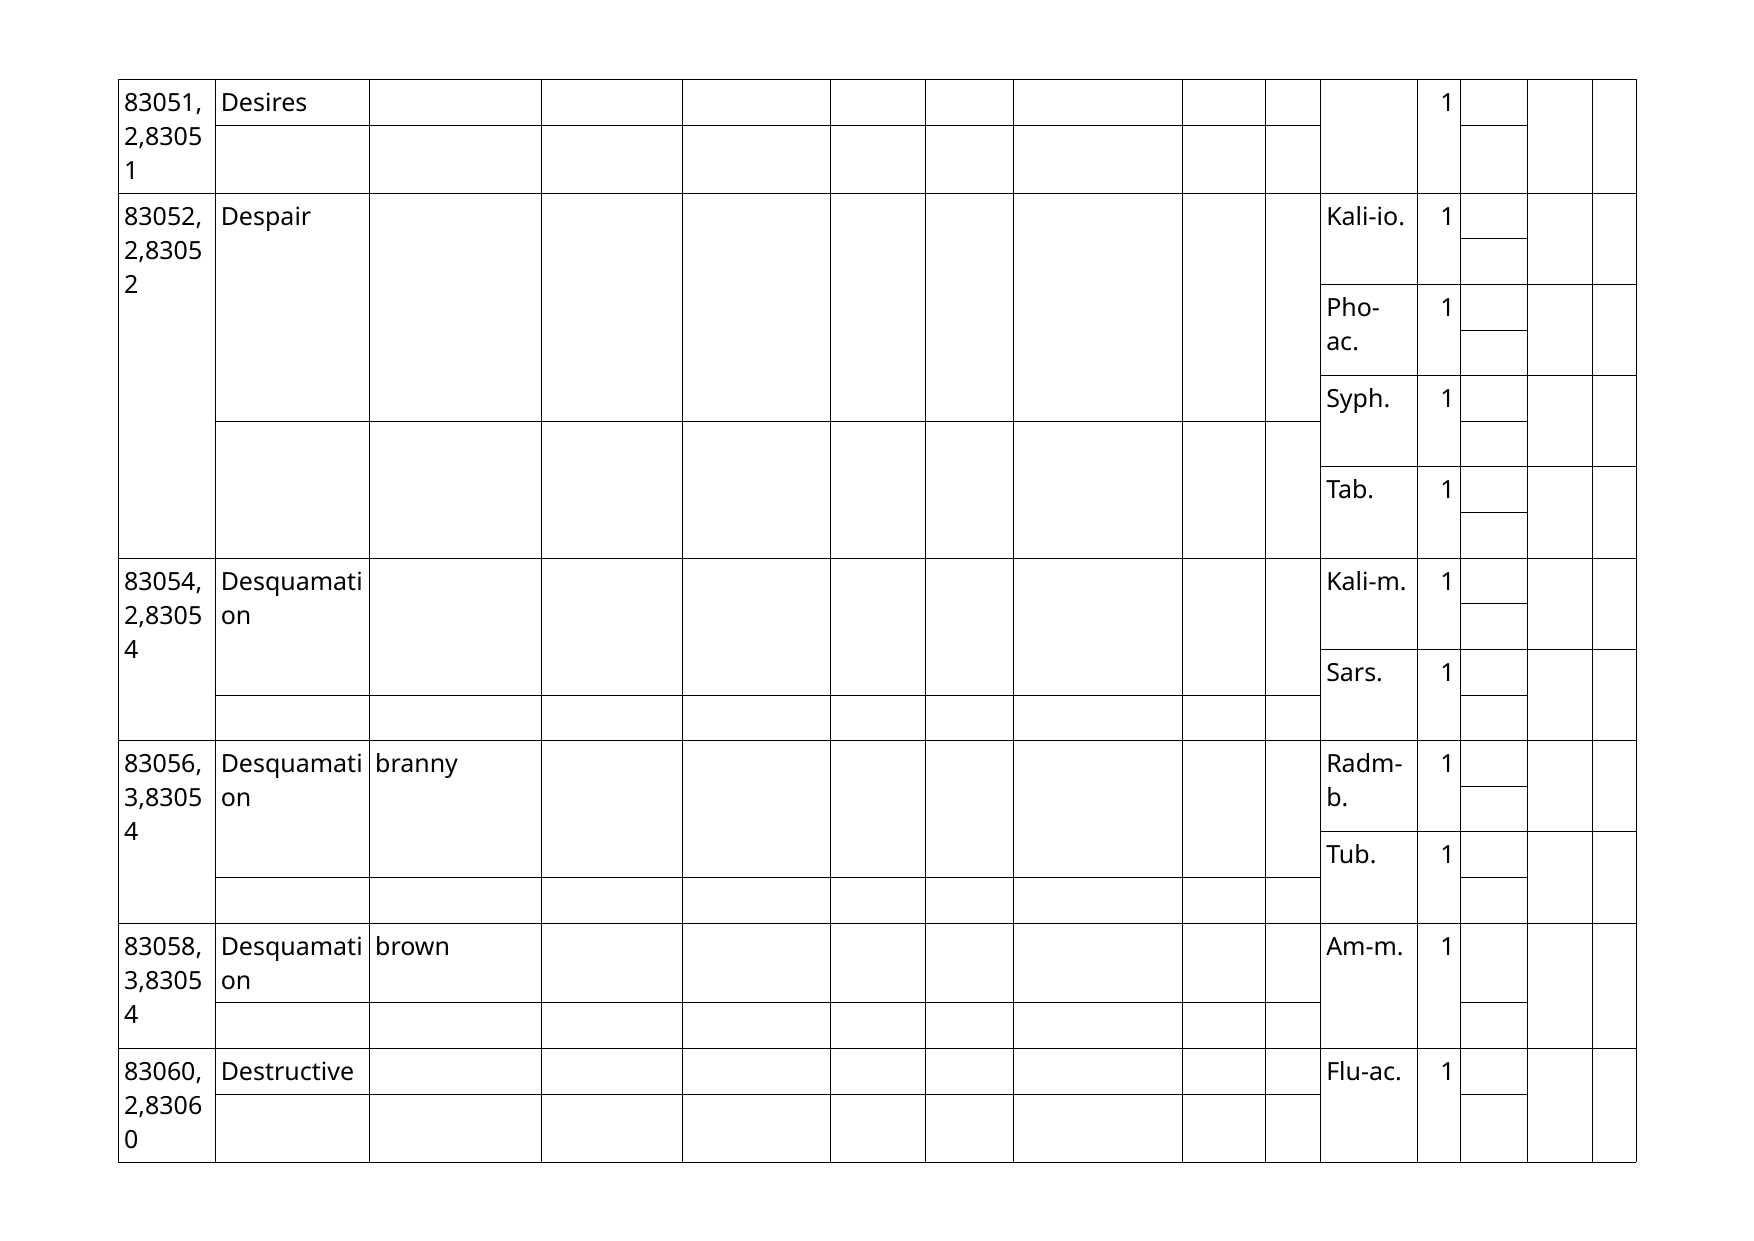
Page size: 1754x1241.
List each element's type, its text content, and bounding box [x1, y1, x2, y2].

table_cell [1461, 559, 1527, 603]
table_cell [1461, 376, 1527, 421]
table_cell [1528, 650, 1592, 740]
table_cell [1461, 650, 1527, 694]
table_cell [542, 741, 682, 877]
table_cell [926, 422, 1013, 558]
table_cell [683, 559, 830, 694]
table_cell [1461, 696, 1527, 740]
table_cell [370, 1049, 541, 1093]
table_cell [1014, 1095, 1182, 1162]
table_cell [926, 1049, 1013, 1093]
table_cell [370, 1003, 541, 1048]
table_cell [1014, 696, 1182, 740]
table_cell [831, 924, 925, 1002]
table_cell [683, 1049, 830, 1093]
table_cell 83056,3,83054 [119, 741, 215, 923]
table_cell [370, 878, 541, 923]
table_cell [1014, 741, 1182, 877]
table_cell [831, 741, 925, 877]
table_cell [1014, 878, 1182, 923]
table_cell [370, 194, 541, 421]
table_cell [1461, 741, 1527, 786]
table_cell [1528, 1049, 1592, 1162]
table_cell [1183, 696, 1265, 740]
table_cell Kali-io. [1321, 194, 1417, 284]
table_cell [1183, 80, 1265, 124]
table_cell [683, 741, 830, 877]
table_cell [1461, 285, 1527, 329]
table_cell [542, 878, 682, 923]
table_cell [683, 878, 830, 923]
table_cell [831, 80, 925, 124]
table_cell [926, 1003, 1013, 1048]
table_cell [1593, 832, 1636, 923]
table_cell [216, 878, 369, 923]
table_cell [1593, 924, 1636, 1048]
table_cell [683, 1095, 830, 1162]
table_cell [926, 741, 1013, 877]
table_cell [542, 80, 682, 124]
table_cell [216, 422, 369, 558]
table_cell 1 [1418, 832, 1460, 923]
table_cell [683, 126, 830, 193]
table_cell [683, 696, 830, 740]
table_cell Desquamation [216, 741, 369, 877]
table_cell 1 [1418, 80, 1460, 193]
table_cell [1461, 878, 1527, 923]
table_cell [1528, 741, 1592, 831]
table_cell [926, 924, 1013, 1002]
table_cell [1014, 194, 1182, 421]
table_cell [370, 422, 541, 558]
table_cell [1014, 126, 1182, 193]
table_cell [1014, 924, 1182, 1002]
table_cell 1 [1418, 376, 1460, 466]
table_cell [1014, 80, 1182, 124]
table_cell [1183, 559, 1265, 694]
table_cell [542, 559, 682, 694]
table_cell [683, 194, 830, 421]
table_cell [1593, 1049, 1636, 1162]
table_cell Desires [216, 80, 369, 124]
table_cell [1461, 194, 1527, 238]
table_cell [1183, 126, 1265, 193]
table_cell [926, 80, 1013, 124]
table_cell [1461, 604, 1527, 649]
table_cell [1461, 832, 1527, 877]
table_cell [831, 878, 925, 923]
table_cell [1593, 376, 1636, 466]
table_cell [1528, 80, 1592, 193]
table_cell [1014, 1049, 1182, 1093]
table_cell [1183, 1095, 1265, 1162]
table_cell 1 [1418, 1049, 1460, 1162]
table_cell [542, 1003, 682, 1048]
table_cell [1266, 1049, 1320, 1093]
table_cell Flu-ac. [1321, 1049, 1417, 1162]
table_cell [1266, 559, 1320, 694]
table_cell [831, 559, 925, 694]
table_cell [1528, 559, 1592, 649]
table_cell [1461, 422, 1527, 466]
table_cell [1593, 194, 1636, 284]
table_cell 1 [1418, 924, 1460, 1048]
table_cell [1266, 194, 1320, 421]
table_cell [831, 422, 925, 558]
table_cell [1183, 741, 1265, 877]
table_cell [1528, 467, 1592, 558]
table_cell Am-m. [1321, 924, 1417, 1048]
table_cell [1183, 194, 1265, 421]
table_cell [831, 126, 925, 193]
table_cell 83052,2,83052 [119, 194, 215, 558]
table_cell Kali-m. [1321, 559, 1417, 649]
table_cell 1 [1418, 194, 1460, 284]
table_cell 83051,2,83051 [119, 80, 215, 193]
table_cell 1 [1418, 559, 1460, 649]
table_cell 1 [1418, 741, 1460, 831]
table_cell [1593, 80, 1636, 193]
table_cell [542, 194, 682, 421]
table_cell [542, 422, 682, 558]
table_cell [926, 559, 1013, 694]
table_cell Destructive [216, 1049, 369, 1093]
table_cell [683, 924, 830, 1002]
table_cell [370, 126, 541, 193]
table_cell [1014, 1003, 1182, 1048]
table_cell [1266, 696, 1320, 740]
table_cell 83060,2,83060 [119, 1049, 215, 1162]
table_cell [1321, 80, 1417, 193]
table_cell [542, 924, 682, 1002]
table_cell [1461, 467, 1527, 512]
table_cell [1183, 422, 1265, 558]
table_cell Despair [216, 194, 369, 421]
table_cell [831, 194, 925, 421]
table_cell [1183, 1049, 1265, 1093]
table_cell [370, 696, 541, 740]
table_cell [831, 1095, 925, 1162]
table_cell [1461, 924, 1527, 1002]
table_cell [926, 126, 1013, 193]
table_cell [1266, 1095, 1320, 1162]
table_cell [542, 696, 682, 740]
table_cell [1183, 878, 1265, 923]
table_cell [831, 1049, 925, 1093]
table_cell [1266, 741, 1320, 877]
table_cell [1461, 126, 1527, 193]
table_cell [926, 878, 1013, 923]
table_cell [1266, 126, 1320, 193]
table_cell [683, 1003, 830, 1048]
table_cell [216, 126, 369, 193]
table_cell [1266, 1003, 1320, 1048]
table_cell [1461, 1095, 1527, 1162]
table_cell [1593, 467, 1636, 558]
table_cell [1014, 422, 1182, 558]
table_cell 83058,3,83054 [119, 924, 215, 1048]
table_cell Tab. [1321, 467, 1417, 558]
table_cell [683, 80, 830, 124]
table_cell [1593, 285, 1636, 375]
table_cell Pho-ac. [1321, 285, 1417, 375]
table_cell [1266, 80, 1320, 124]
table_cell Sars. [1321, 650, 1417, 740]
table_cell [1593, 559, 1636, 649]
table_cell [1266, 422, 1320, 558]
table_cell Desquamation [216, 924, 369, 1002]
table_cell [831, 1003, 925, 1048]
table_cell [926, 696, 1013, 740]
table_cell [1461, 80, 1527, 124]
table_cell [1593, 741, 1636, 831]
table_cell [1266, 924, 1320, 1002]
table_cell Tub. [1321, 832, 1417, 923]
table_cell [1528, 285, 1592, 375]
table_cell [370, 80, 541, 124]
table_cell [1461, 331, 1527, 375]
table_cell [1528, 832, 1592, 923]
table_cell [1183, 924, 1265, 1002]
table_cell [370, 1095, 541, 1162]
table_cell [542, 1095, 682, 1162]
table_cell Desquamation [216, 559, 369, 694]
table_cell 1 [1418, 467, 1460, 558]
table_cell [1461, 1049, 1527, 1093]
table_cell [1183, 1003, 1265, 1048]
table_cell [1528, 194, 1592, 284]
table_cell [216, 696, 369, 740]
table_cell branny [370, 741, 541, 877]
table_cell [370, 559, 541, 694]
table_cell 1 [1418, 650, 1460, 740]
table_cell [1528, 376, 1592, 466]
table_cell [1593, 650, 1636, 740]
table_cell [216, 1003, 369, 1048]
table_cell [1528, 924, 1592, 1048]
table_cell [926, 194, 1013, 421]
table_cell [542, 126, 682, 193]
table_cell [831, 696, 925, 740]
table_cell [1461, 513, 1527, 558]
table_cell 1 [1418, 285, 1460, 375]
table_cell [1461, 239, 1527, 284]
table_cell brown [370, 924, 541, 1002]
table_cell 83054,2,83054 [119, 559, 215, 740]
table_cell [216, 1095, 369, 1162]
table_cell [1266, 878, 1320, 923]
table_cell Syph. [1321, 376, 1417, 466]
table_cell [926, 1095, 1013, 1162]
table_cell Radm- b. [1321, 741, 1417, 831]
table_cell [1014, 559, 1182, 694]
table_cell [1461, 787, 1527, 831]
table_cell [542, 1049, 682, 1093]
table_cell [683, 422, 830, 558]
table_cell [1461, 1003, 1527, 1048]
